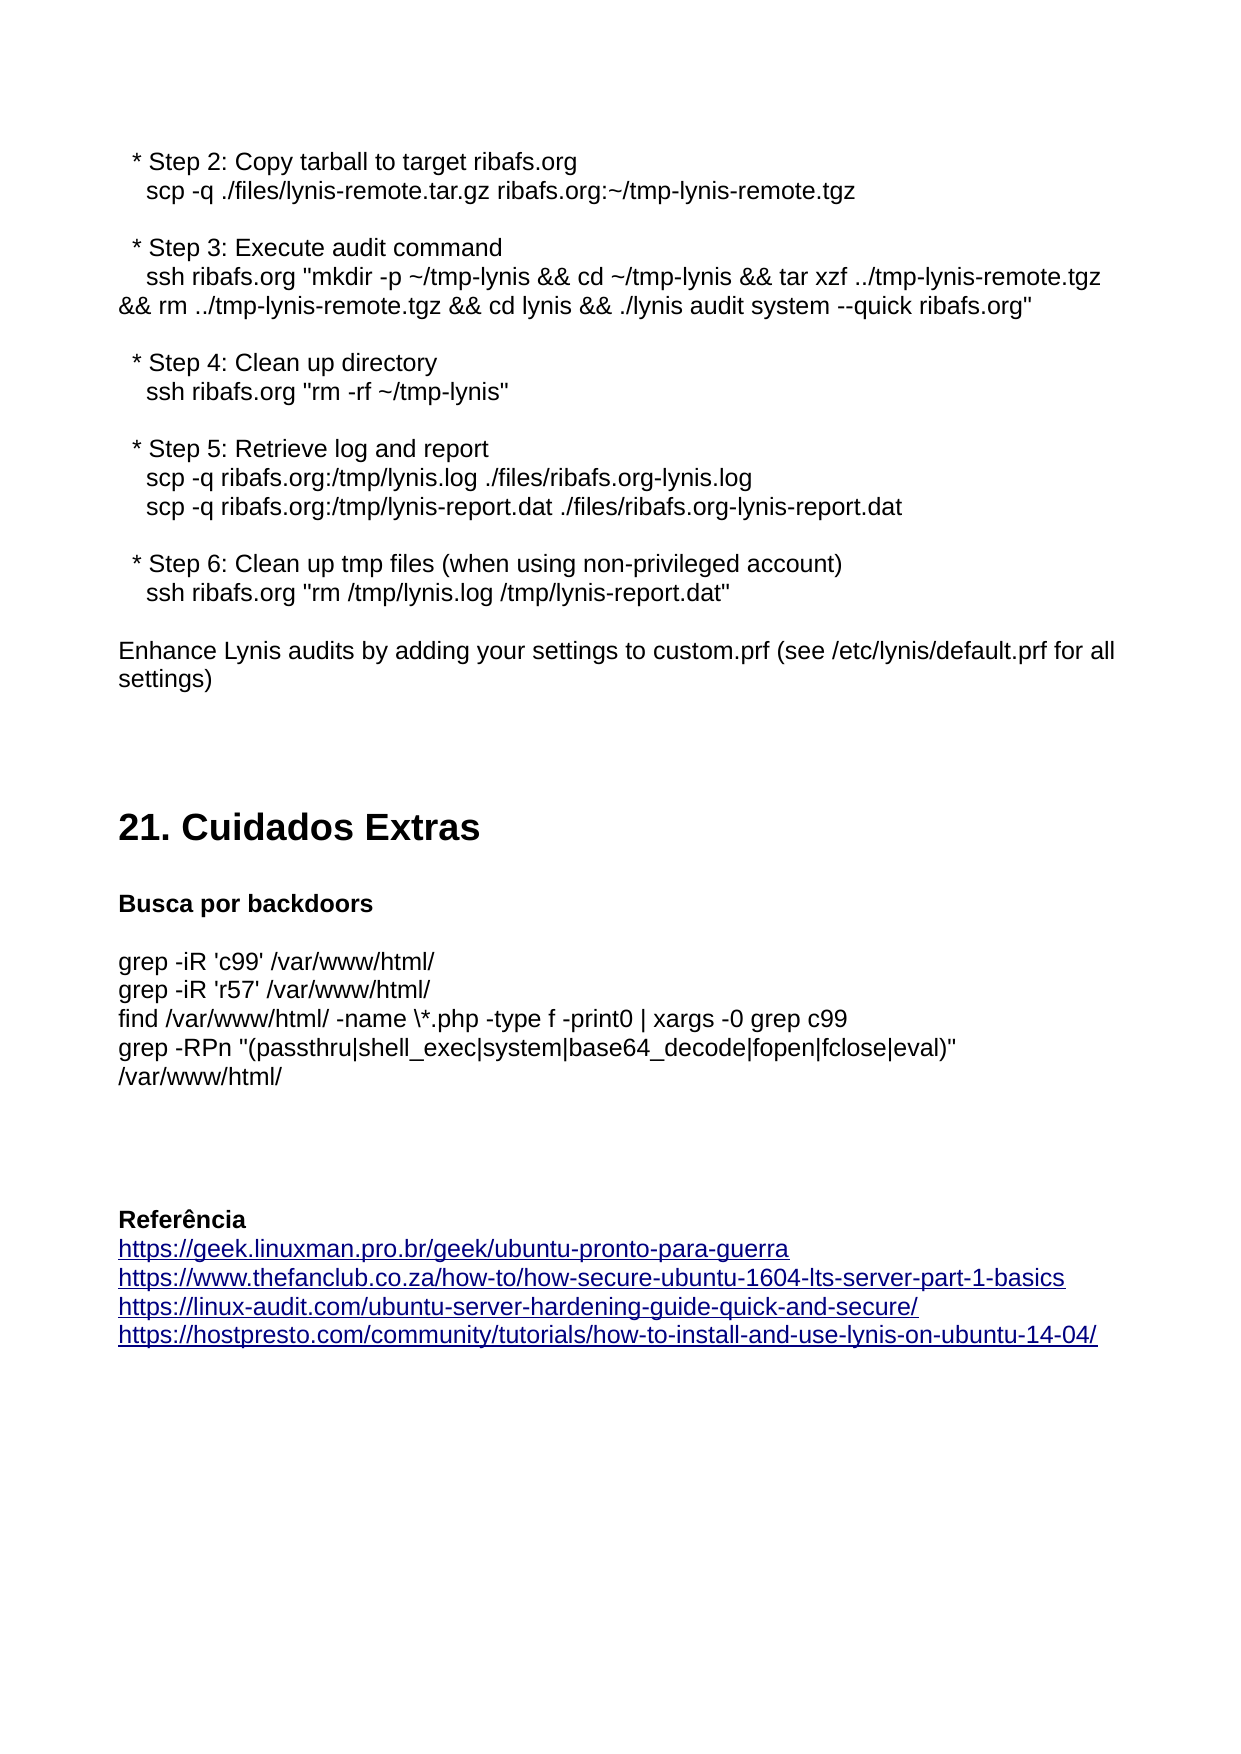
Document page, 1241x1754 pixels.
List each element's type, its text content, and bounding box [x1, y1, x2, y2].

text find /var/www/html/ -name \*.php -type f -print0 | xargs -0 grep c99 [118, 1004, 1122, 1033]
text * Step 6: Clean up tmp files (when using non-privileged account) [118, 549, 1122, 578]
text * Step 5: Retrieve log and report [118, 434, 1122, 463]
text ssh ribafs.org "rm -rf ~/tmp-lynis" [118, 377, 1122, 406]
subtitle 21. Cuidados Extras [118, 804, 1122, 848]
text scp -q ./files/lynis-remote.tar.gz ribafs.org:~/tmp-lynis-remote.tgz [118, 176, 1122, 204]
text scp -q ribafs.org:/tmp/lynis-report.dat ./files/ribafs.org-lynis-report.dat [118, 492, 1122, 521]
text Referência [118, 1206, 1122, 1234]
text grep -RPn "(passthru|shell_exec|system|base64_decode|fopen|fclose|eval)" /var/www/html/ [118, 1033, 1122, 1091]
text scp -q ribafs.org:/tmp/lynis.log ./files/ribafs.org-lynis.log [118, 463, 1122, 492]
text https://hostpresto.com/community/tutorials/how-to-install-and-use-lynis-on-ubuntu-14-04/ [118, 1321, 1122, 1349]
text Busca por backdoors [118, 889, 1122, 918]
text https://www.thefanclub.co.za/how-to/how-secure-ubuntu-1604-lts-server-part-1-basics [118, 1263, 1122, 1292]
text grep -iR 'r57' /var/www/html/ [118, 976, 1122, 1004]
text grep -iR 'c99' /var/www/html/ [118, 947, 1122, 976]
text https://geek.linuxman.pro.br/geek/ubuntu-pronto-para-guerra [118, 1234, 1122, 1263]
text * Step 3: Execute audit command [118, 233, 1122, 262]
text https://linux-audit.com/ubuntu-server-hardening-guide-quick-and-secure/ [118, 1292, 1122, 1321]
text * Step 2: Copy tarball to target ribafs.org [118, 147, 1122, 176]
text ssh ribafs.org "rm /tmp/lynis.log /tmp/lynis-report.dat" [118, 578, 1122, 607]
text ssh ribafs.org "mkdir -p ~/tmp-lynis && cd ~/tmp-lynis && tar xzf ../tmp-lynis-remote.tgz && rm ../tmp-lynis-remote.tgz && cd lynis && ./lynis audit system --quick ribafs.org" [118, 262, 1122, 319]
text * Step 4: Clean up directory [118, 348, 1122, 377]
text Enhance Lynis audits by adding your settings to custom.prf (see /etc/lynis/default.prf for all settings) [118, 636, 1122, 693]
